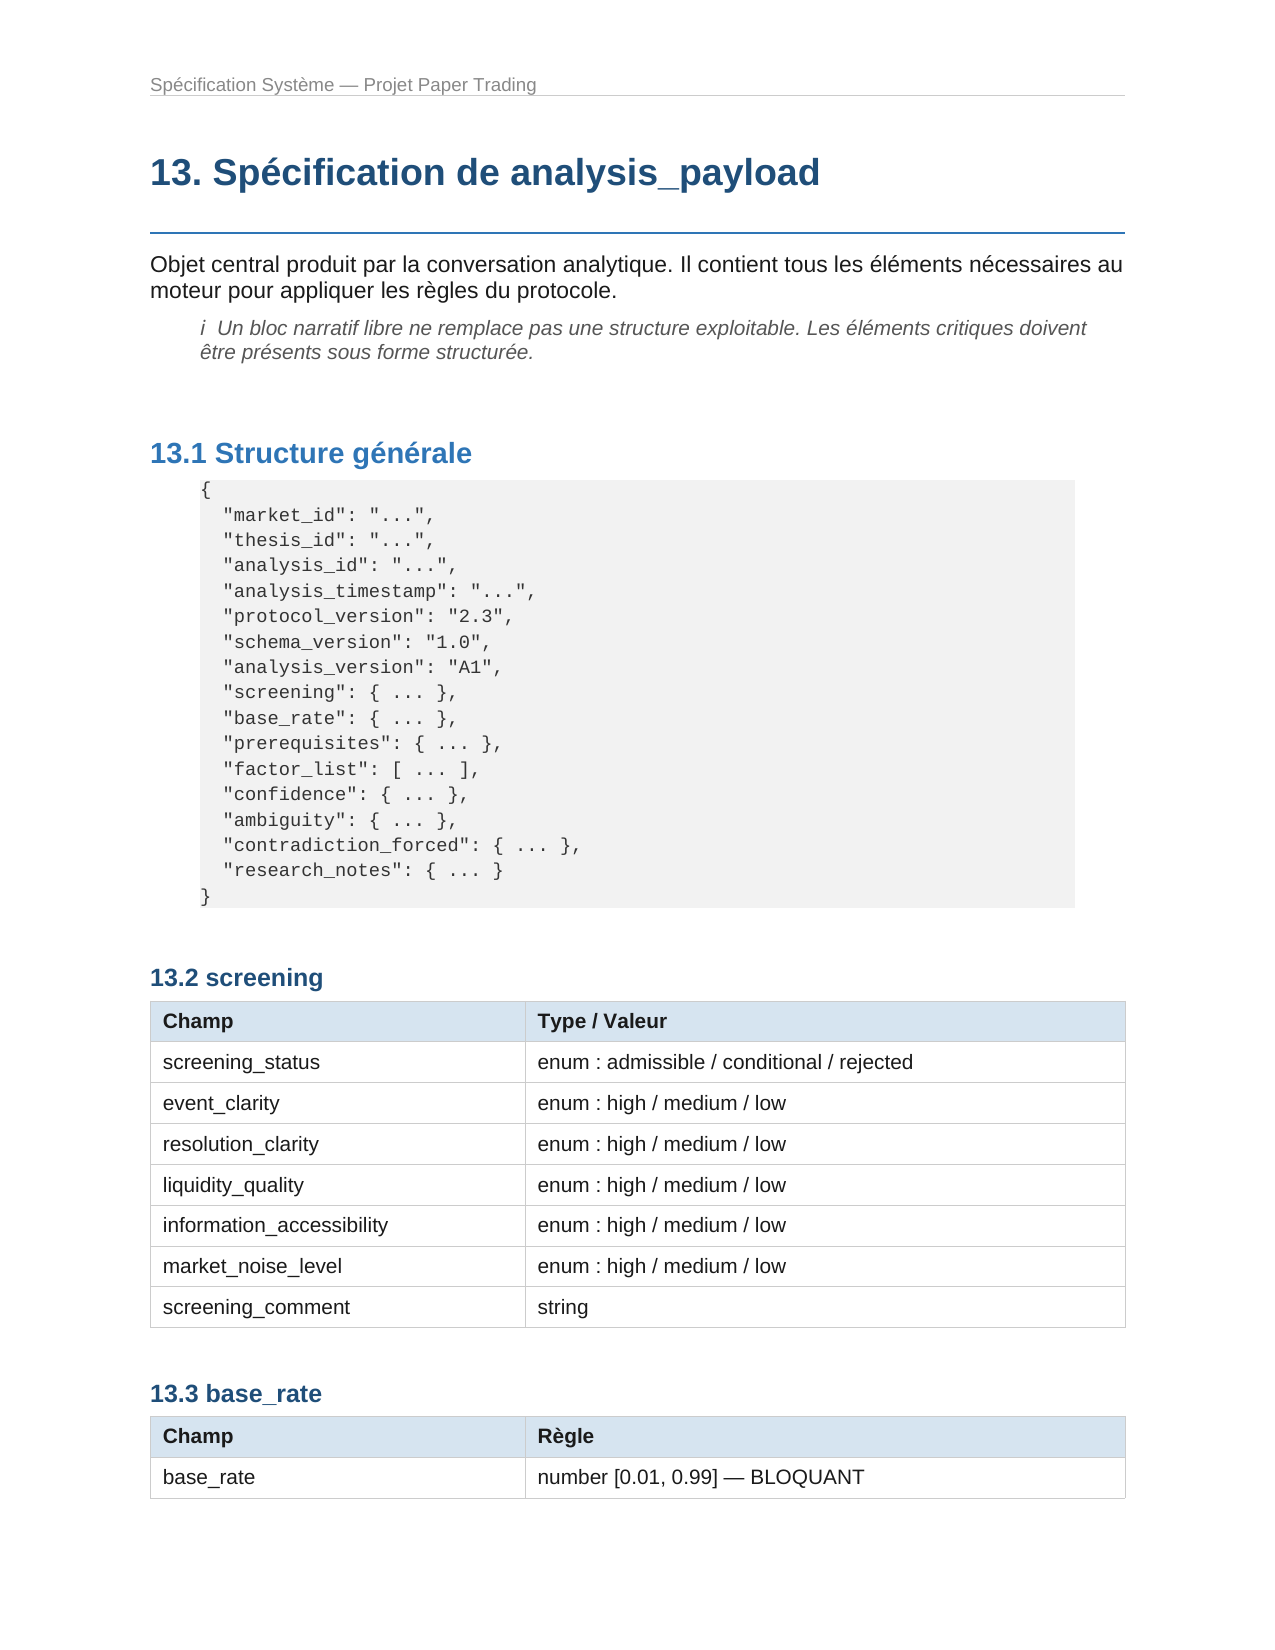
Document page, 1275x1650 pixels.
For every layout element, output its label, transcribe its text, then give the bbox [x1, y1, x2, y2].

table_cell screening_comment [151, 1287, 525, 1327]
text "analysis_id": "...", [200, 556, 1075, 577]
table_cell enum : high / medium / low [526, 1165, 1125, 1205]
text "factor_list": [ ... ], [200, 759, 1075, 781]
table_cell enum : high / medium / low [526, 1247, 1125, 1286]
text } [200, 887, 1075, 908]
text "analysis_version": "A1", [200, 658, 1075, 679]
text "schema_version": "1.0", [200, 632, 1075, 654]
table_header Champ [151, 1417, 525, 1457]
table_cell resolution_clarity [151, 1124, 525, 1164]
table_header Règle [526, 1417, 1125, 1457]
text { [200, 480, 1075, 501]
text "thesis_id": "...", [200, 531, 1075, 552]
table_cell enum : high / medium / low [526, 1083, 1125, 1123]
table_cell base_rate [151, 1458, 525, 1497]
text "prerequisites": { ... }, [200, 734, 1075, 755]
table_cell string [526, 1287, 1125, 1327]
text "confidence": { ... }, [200, 785, 1075, 806]
table_cell enum : high / medium / low [526, 1206, 1125, 1246]
table_cell number [0.01, 0.99] — BLOQUANT [526, 1458, 1125, 1497]
text "protocol_version": "2.3", [200, 607, 1075, 628]
subtitle 13.2 screening [150, 963, 1125, 992]
table_header Champ [151, 1002, 525, 1041]
subtitle 13. Spécification de analysis_payload [150, 150, 1125, 193]
text ℹ Un bloc narratif libre ne remplace pas une structure exploitable. Les éléments critiques doivent être présents sous forme structurée. [200, 316, 1125, 364]
table_header Type / Valeur [526, 1002, 1125, 1041]
table_cell liquidity_quality [151, 1165, 525, 1205]
table_cell event_clarity [151, 1083, 525, 1123]
text "ambiguity": { ... }, [200, 810, 1075, 832]
text Objet central produit par la conversation analytique. Il contient tous les éléments nécessaires au moteur pour appliquer les règles du protocole. [150, 251, 1125, 303]
text "market_id": "...", [200, 505, 1075, 527]
subtitle 13.1 Structure générale [150, 436, 1125, 469]
text "base_rate": { ... }, [200, 709, 1075, 730]
text "screening": { ... }, [200, 683, 1075, 704]
table_cell enum : high / medium / low [526, 1124, 1125, 1164]
subtitle 13.3 base_rate [150, 1379, 1125, 1407]
table_cell enum : admissible / conditional / rejected [526, 1042, 1125, 1082]
text "contradiction_forced": { ... }, [200, 836, 1075, 857]
table_cell screening_status [151, 1042, 525, 1082]
table_cell market_noise_level [151, 1247, 525, 1286]
text "research_notes": { ... } [200, 861, 1075, 882]
text "analysis_timestamp": "...", [200, 582, 1075, 603]
table_cell information_accessibility [151, 1206, 525, 1246]
